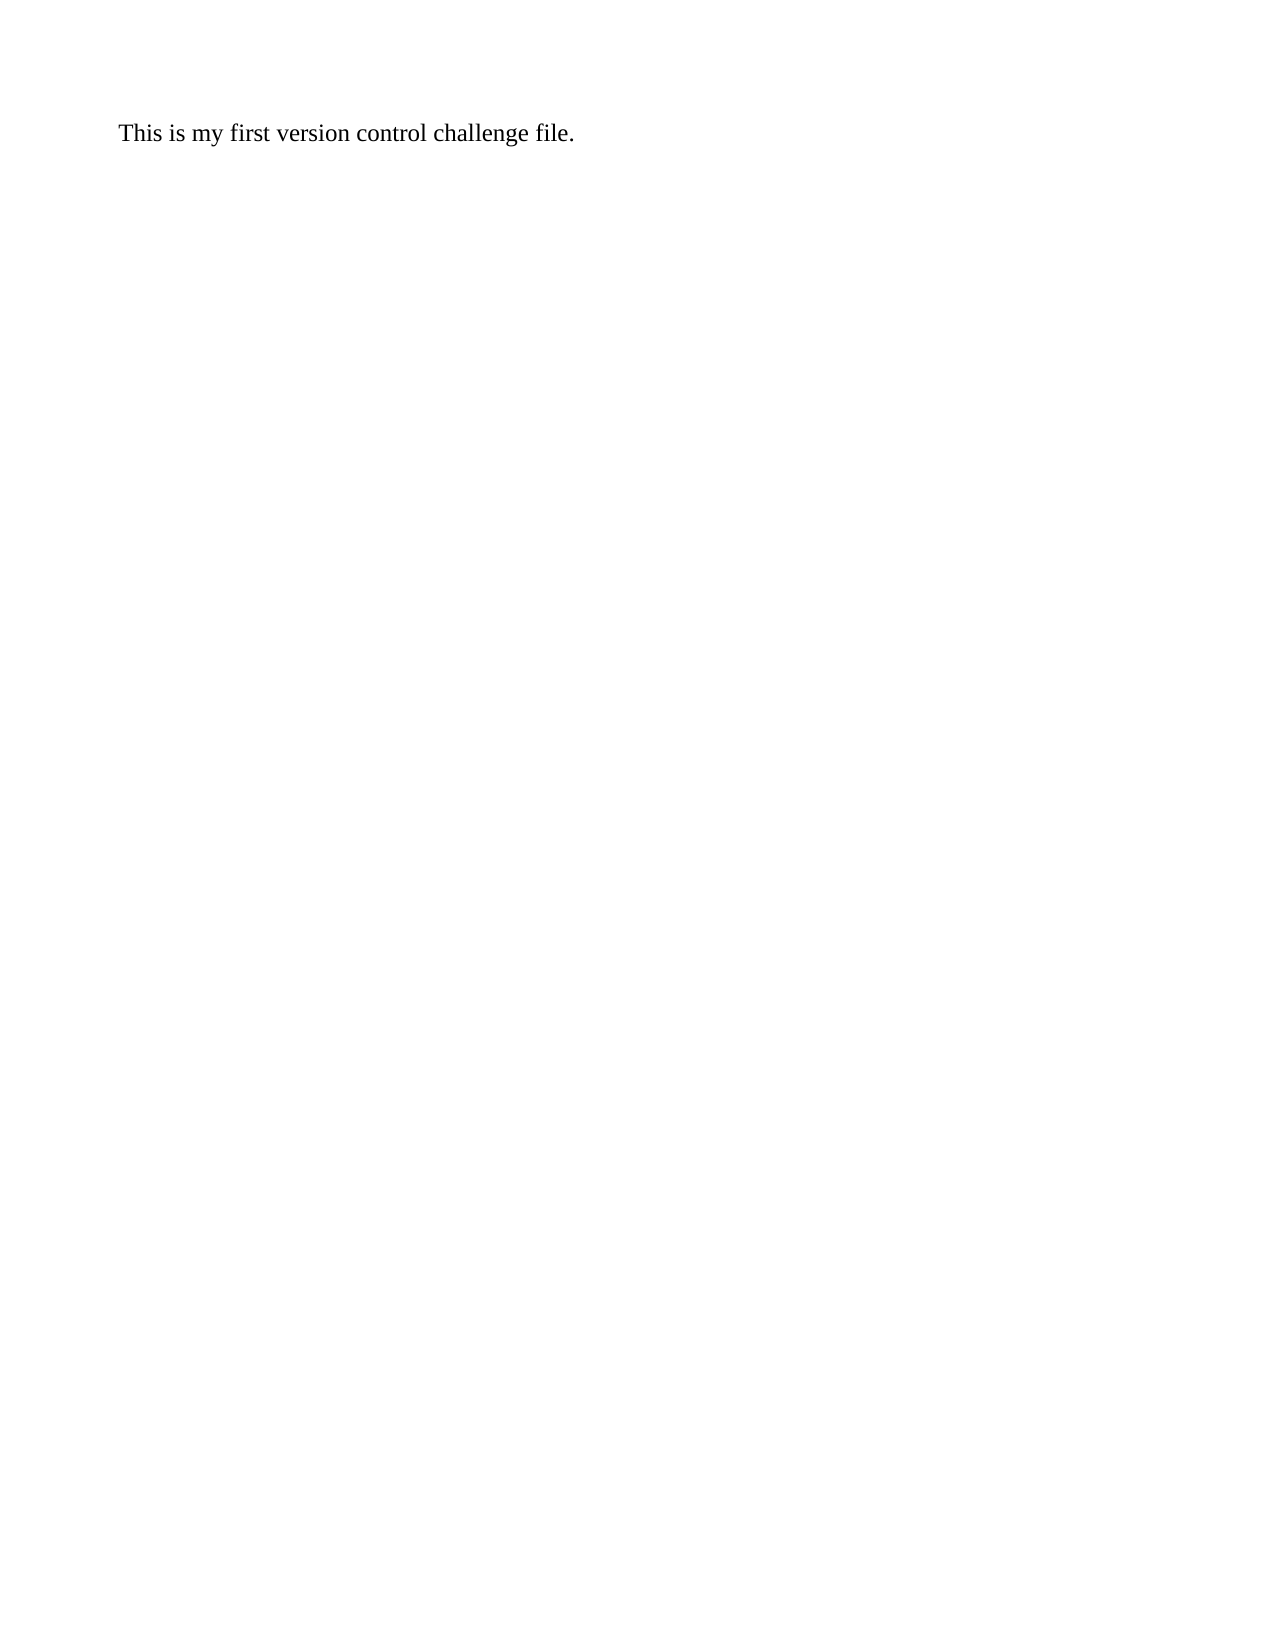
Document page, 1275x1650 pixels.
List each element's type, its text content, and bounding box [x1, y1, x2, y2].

text This is my first version control challenge file. [118, 118, 1157, 147]
